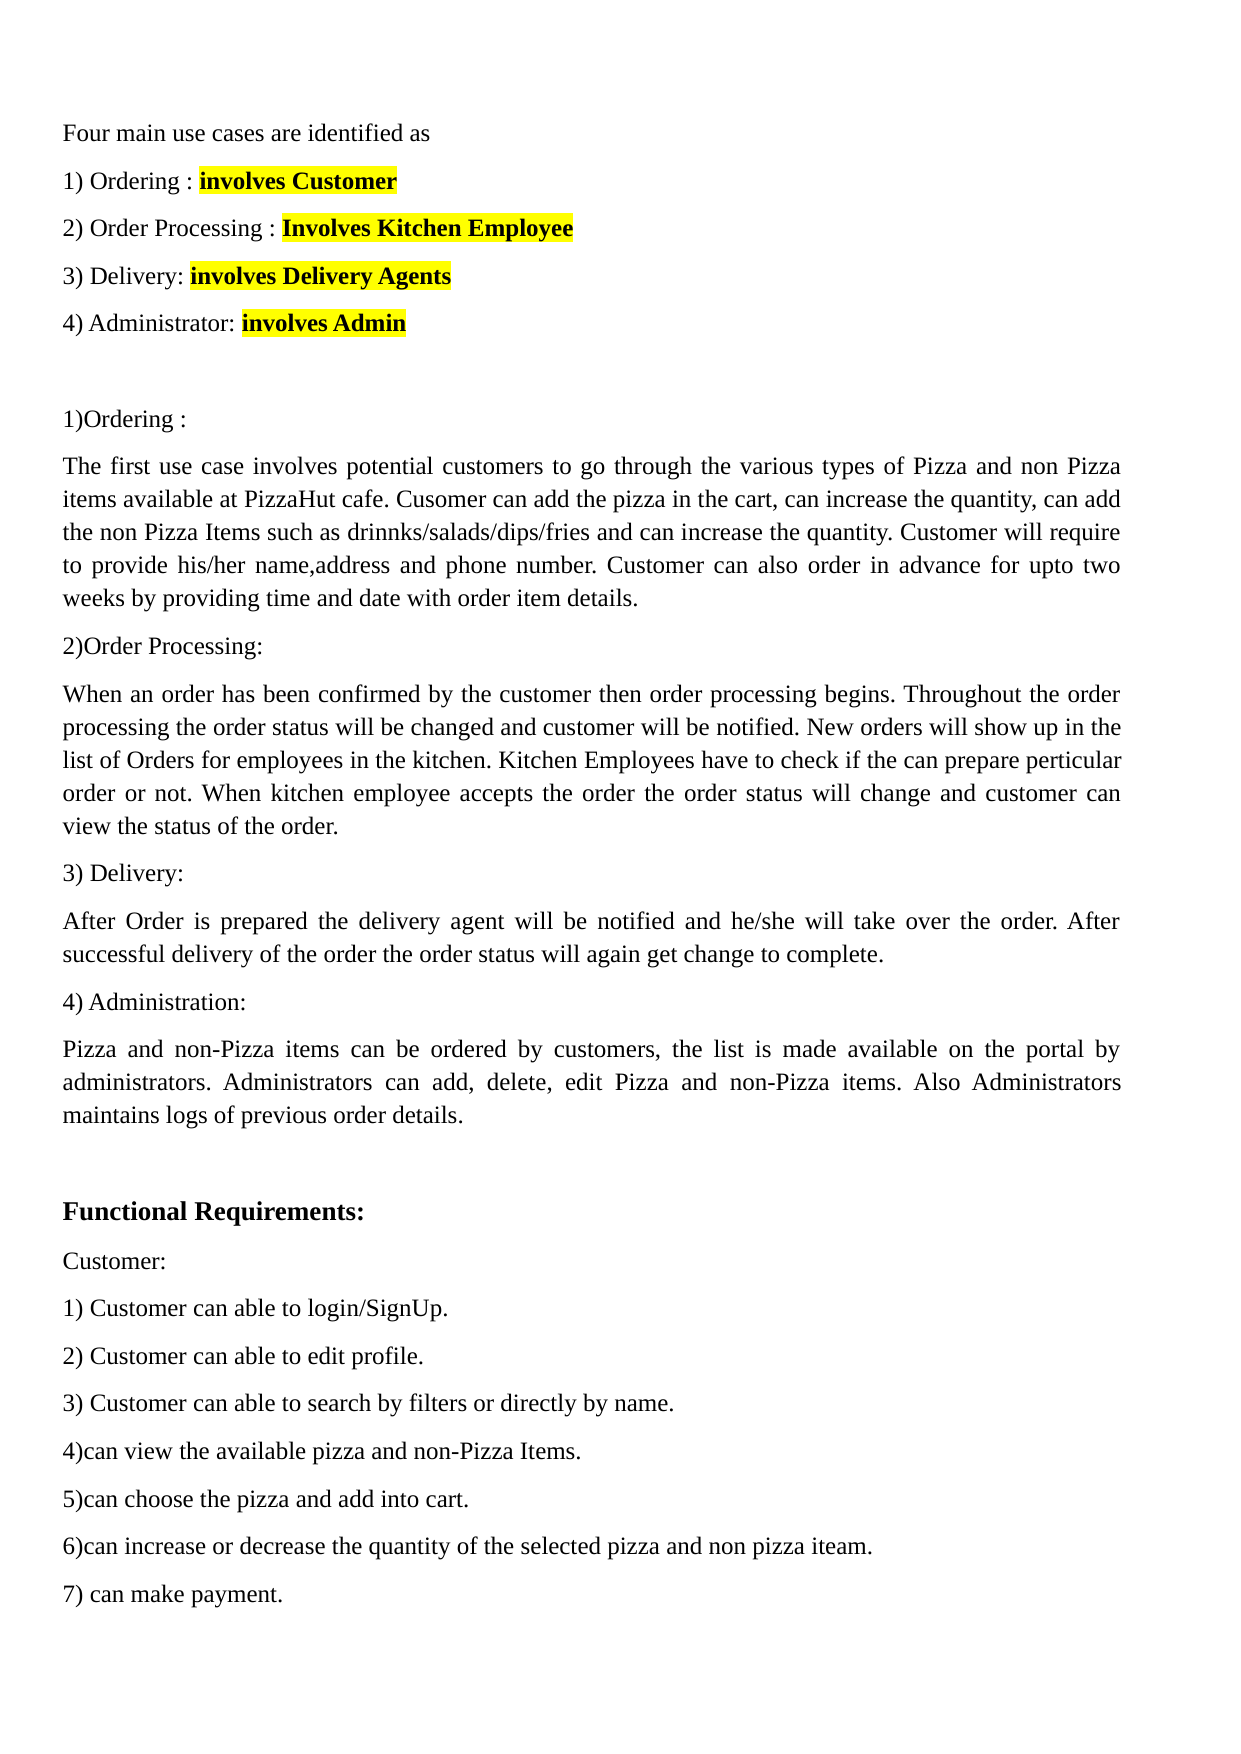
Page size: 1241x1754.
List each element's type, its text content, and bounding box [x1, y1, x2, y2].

text The first use case involves potential customers to go through the various types of Pizza and non Pizza items available at PizzaHut cafe. Cusomer can add the pizza in the cart, can increase the quantity, can add the non Pizza Items such as drinnks/salads/dips/fries and can increase the quantity. Customer will require to provide his/her name,address and phone number. Customer can also order in advance for upto two weeks by providing time and date with order item details. [62, 451, 1122, 612]
text 4) Administration: [62, 987, 1122, 1015]
text After Order is prepared the delivery agent will be notified and he/she will take over the order. After successful delivery of the order the order status will again get change to complete. [62, 906, 1122, 968]
text 4) Administrator: involves Admin [62, 308, 1122, 337]
text Customer: [62, 1246, 1122, 1274]
text 2) Customer can able to edit profile. [62, 1341, 1122, 1370]
text Four main use cases are identified as [62, 118, 1122, 147]
text When an order has been confirmed by the customer then order processing begins. Throughout the order processing the order status will be changed and customer will be notified. New orders will show up in the list of Orders for employees in the kitchen. Kitchen Employees have to check if the can prepare perticular order or not. When kitchen employee accepts the order the order status will change and customer can view the status of the order. [62, 679, 1122, 839]
text 2)Order Processing: [62, 631, 1122, 660]
text 4)can view the available pizza and non-Pizza Items. [62, 1436, 1122, 1465]
text 1)Ordering : [62, 404, 1122, 432]
text Pizza and non-Pizza items can be ordered by customers, the list is made available on the portal by administrators. Administrators can add, delete, edit Pizza and non-Pizza items. Also Administrators maintains logs of previous order details. [62, 1034, 1122, 1129]
text 6)can increase or decrease the quantity of the selected pizza and non pizza iteam. [62, 1531, 1122, 1560]
text 3) Customer can able to search by filters or directly by name. [62, 1388, 1122, 1417]
text 7) can make payment. [62, 1579, 1122, 1608]
text 1) Ordering : involves Customer [62, 166, 1122, 194]
text Functional Requirements: [62, 1195, 1122, 1227]
text 5)can choose the pizza and add into cart. [62, 1484, 1122, 1512]
text 3) Delivery: [62, 858, 1122, 887]
text 2) Order Processing : Involves Kitchen Employee [62, 213, 1122, 242]
text 1) Customer can able to login/SignUp. [62, 1293, 1122, 1322]
text 3) Delivery: involves Delivery Agents [62, 261, 1122, 290]
